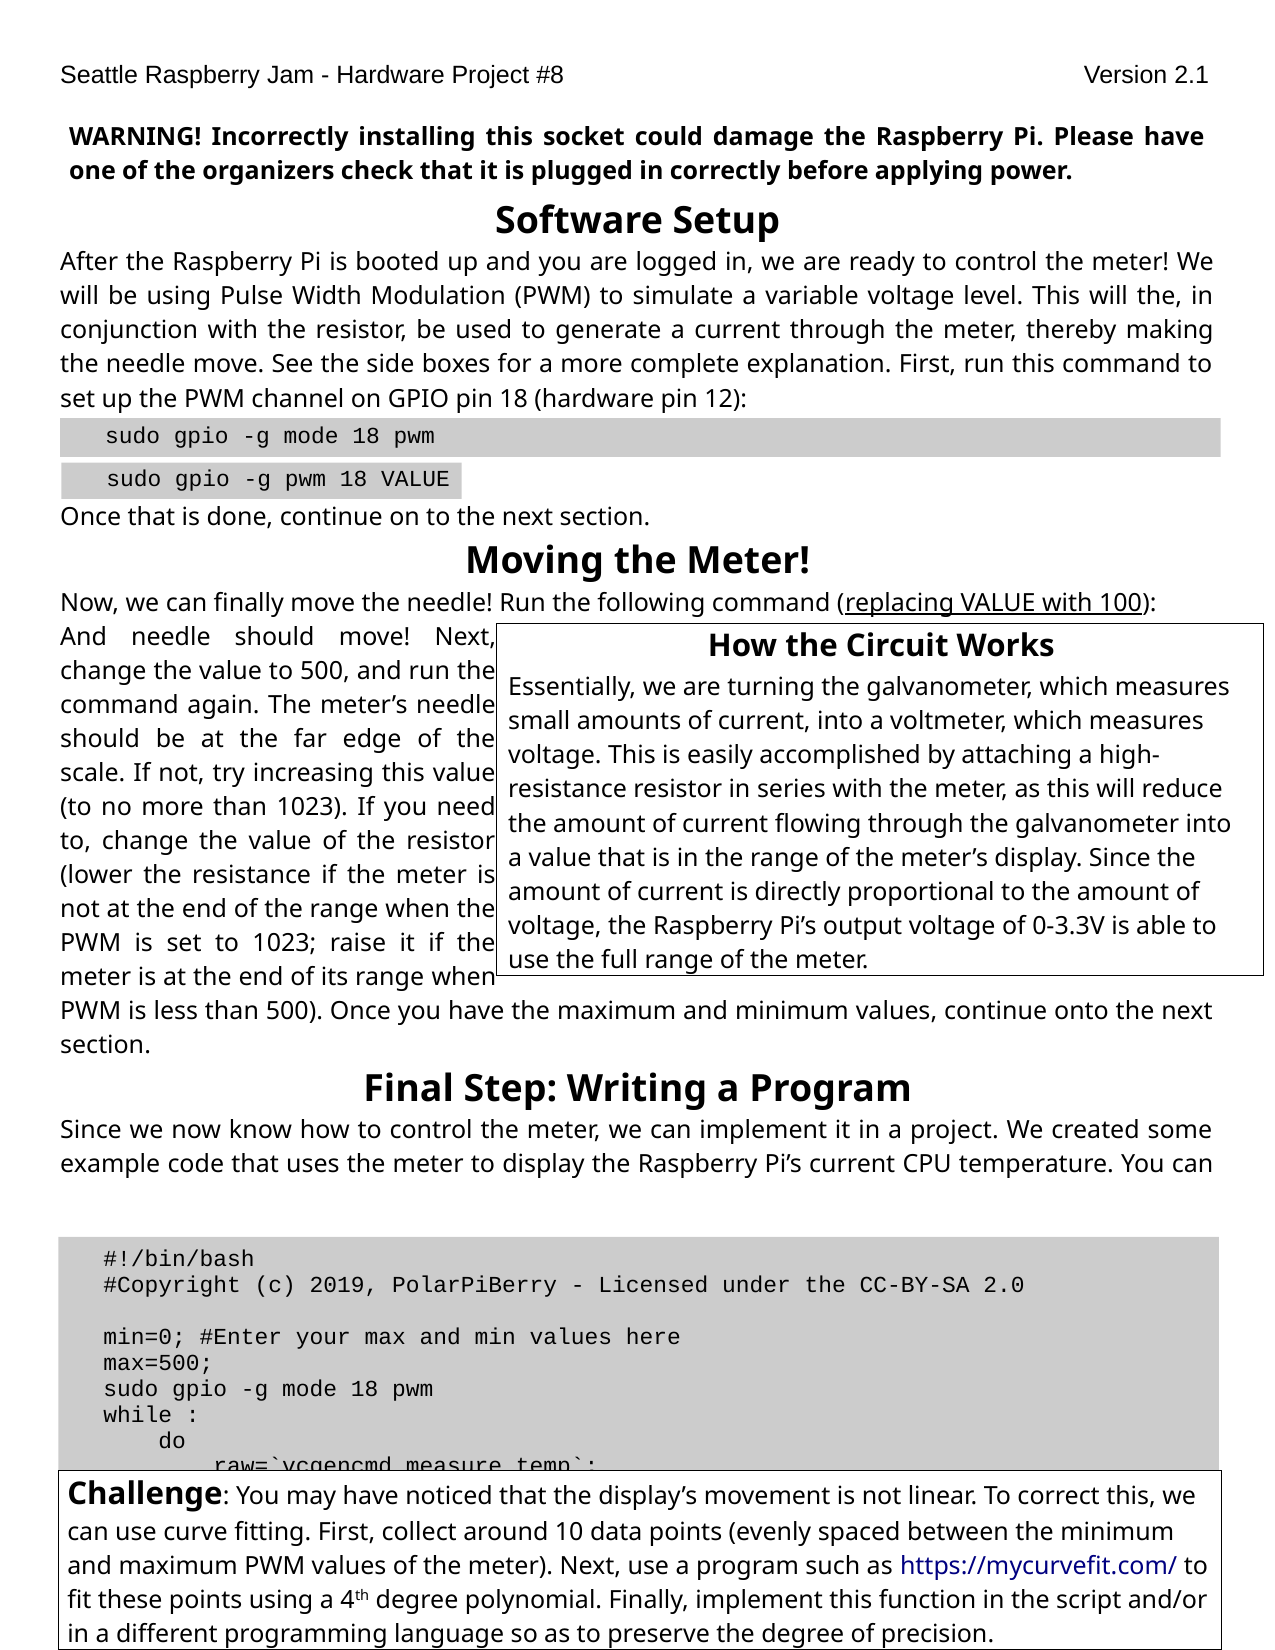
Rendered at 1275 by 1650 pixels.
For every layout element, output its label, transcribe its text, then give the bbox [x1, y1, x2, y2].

text Now, we can finally move the needle! Run the following command (replacing VALUE with 100): [60, 584, 1215, 618]
subtitle Moving the Meter! [60, 533, 1215, 584]
text WARNING! Incorrectly installing this socket could damage the Raspberry Pi. Please have one of the organizers check that it is plugged in correctly before applying power. [69, 119, 1206, 187]
text Once that is done, continue on to the next section. [60, 457, 1215, 533]
text Since we now know how to control the meter, we can implement it in a project. We created some example code that uses the meter to display the Raspberry Pi’s current CPU temperature. You can [60, 1112, 1215, 1180]
subtitle Software Setup [60, 193, 1215, 244]
text After the Raspberry Pi is booted up and you are logged in, we are ready to control the meter! We will be using Pulse Width Modulation (PWM) to simulate a variable voltage level. This will the, in conjunction with the resistor, be used to generate a current through the meter, thereby making the needle move. See the side boxes for a more complete explanation. First, run this command to set up the PWM channel on GPIO pin 18 (hardware pin 12): [60, 244, 1215, 414]
text [60, 414, 1215, 418]
subtitle Final Step: Writing a Program [60, 1061, 1215, 1112]
text And needle should move! Next, change the value to 500, and run the command again. The meter’s needle should be at the far edge of the scale. If not, try increasing this value (to no more than 1023). If you need to, change the value of the resistor (lower the resistance if the meter is not at the end of the range when the PWM is set to 1023; raise it if the meter is at the end of its range when PWM is less than 500). Once you have the maximum and minimum values, continue onto the next section. [60, 618, 1215, 1061]
